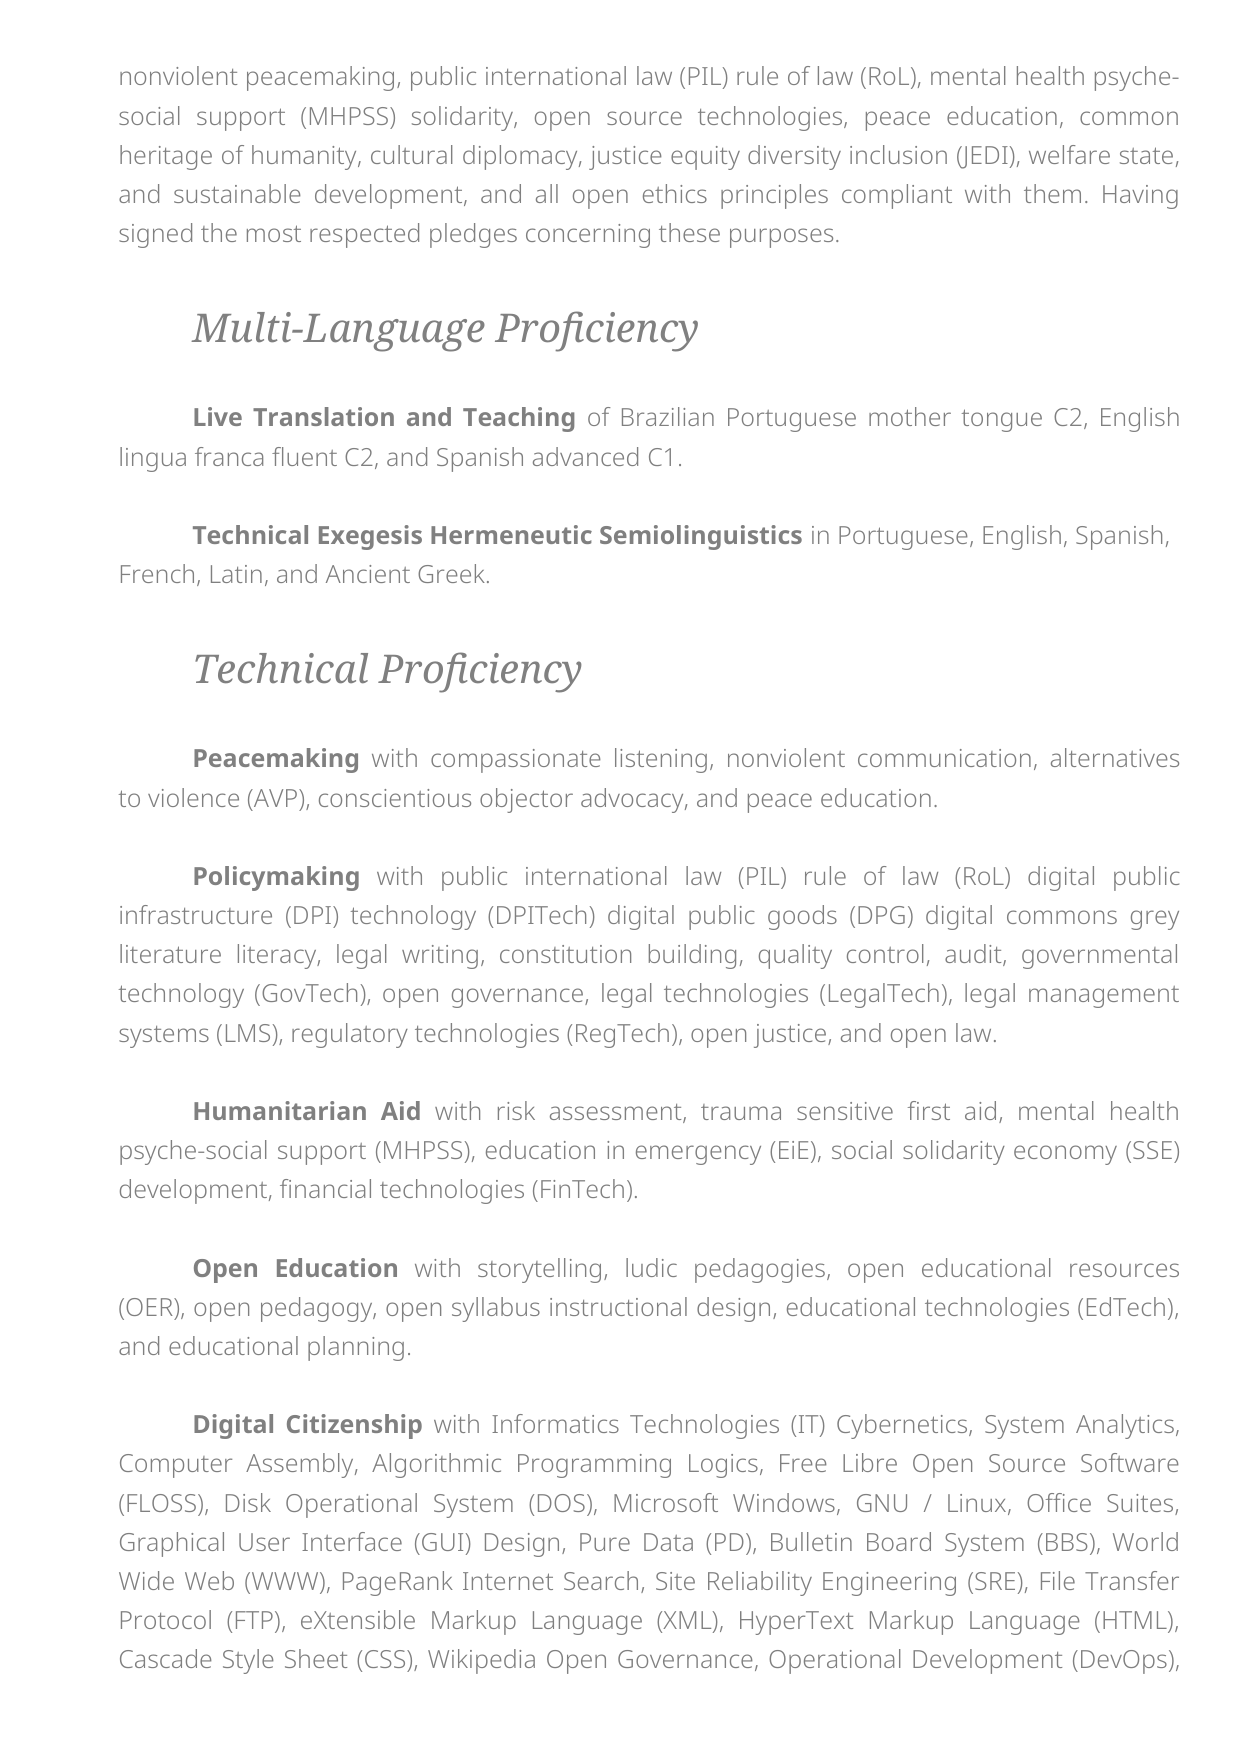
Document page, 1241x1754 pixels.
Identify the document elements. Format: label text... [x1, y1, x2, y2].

text Technical Exegesis Hermeneutic Semiolinguistics in Portuguese, English, Spanish, French, Latin, and Ancient Greek. [118, 518, 1181, 591]
subtitle Technical Proficiency [118, 642, 1181, 696]
text Open Education with storytelling, ludic pedagogies, open educational resources (OER), open pedagogy, open syllabus instructional design, educational technologies (EdTech), and educational planning. [118, 1250, 1181, 1363]
text Policymaking with public international law (PIL) rule of law (RoL) digital public infrastructure (DPI) technology (DPITech) digital public goods (DPG) digital commons grey literature literacy, legal writing, constitution building, quality control, audit, governmental technology (GovTech), open governance, legal technologies (LegalTech), legal management systems (LMS), regulatory technologies (RegTech), open justice, and open law. [118, 859, 1181, 1049]
subtitle Multi-Language Proficiency [118, 301, 1181, 354]
text nonviolent peacemaking, public international law (PIL) rule of law (RoL), mental health psyche-social support (MHPSS) solidarity, open source technologies, peace education, common heritage of humanity, cultural diplomacy, justice equity diversity inclusion (JEDI), welfare state, and sustainable development, and all open ethics principles compliant with them. Having signed the most respected pledges concerning these purposes. [118, 59, 1181, 250]
text Peacemaking with compassionate listening, nonviolent communication, alternatives to violence (AVP), conscientious objector advocacy, and peace education. [118, 741, 1181, 814]
text Digital Citizenship with Informatics Technologies (IT) Cybernetics, System Analytics, Computer Assembly, Algorithmic Programming Logics, Free Libre Open Source Software (FLOSS), Disk Operational System (DOS), Microsoft Windows, GNU / Linux, Office Suites, Graphical User Interface (GUI) Design, Pure Data (PD), Bulletin Board System (BBS), World Wide Web (WWW), PageRank Internet Search, Site Reliability Engineering (SRE), File Transfer Protocol (FTP), eXtensible Markup Language (XML), HyperText Markup Language (HTML), Cascade Style Sheet (CSS), Wikipedia Open Governance, Operational Development (DevOps), [118, 1407, 1181, 1676]
text Live Translation and Teaching of Brazilian Portuguese mother tongue C2, English lingua franca fluent C2, and Spanish advanced C1. [118, 400, 1181, 473]
text Humanitarian Aid with risk assessment, trauma sensitive first aid, mental health psyche-social support (MHPSS), education in emergency (EiE), social solidarity economy (SSE) development, financial technologies (FinTech). [118, 1094, 1181, 1206]
